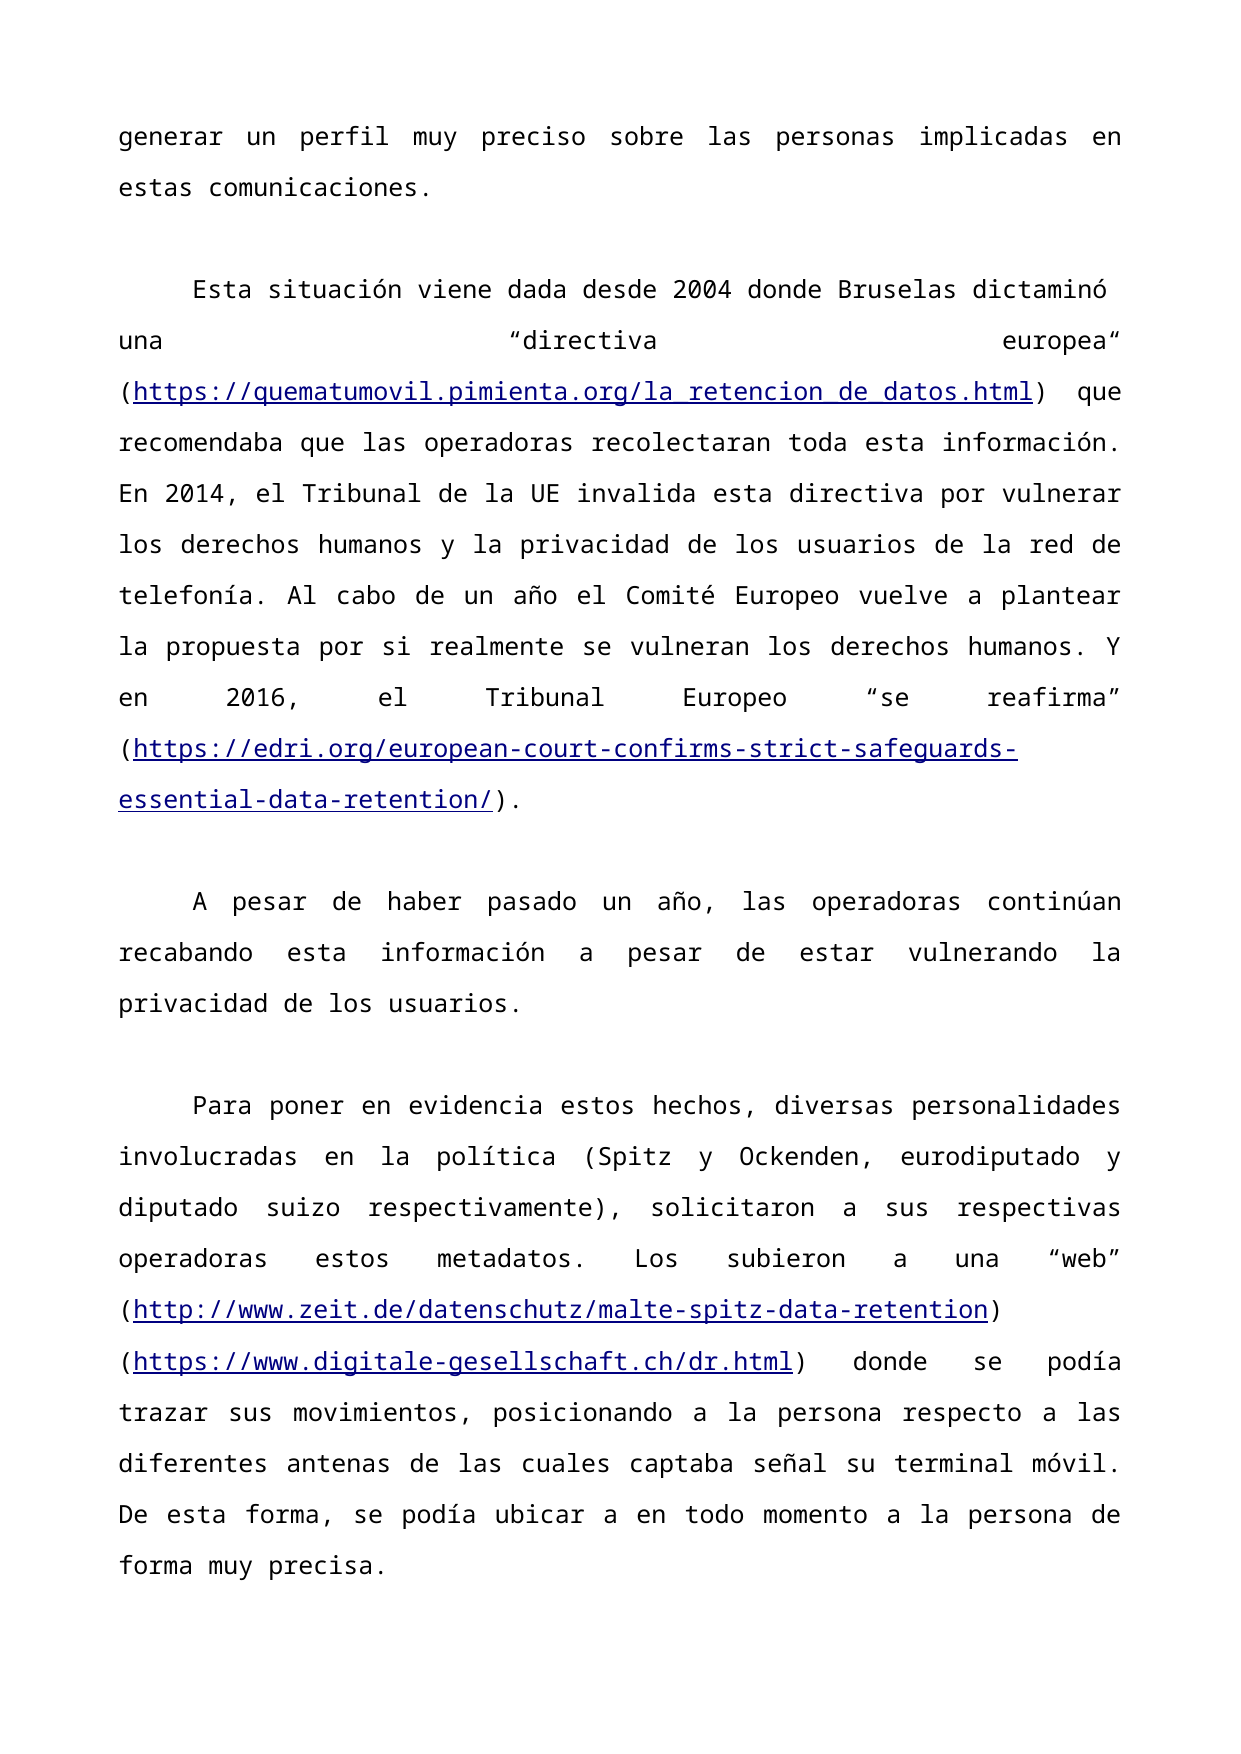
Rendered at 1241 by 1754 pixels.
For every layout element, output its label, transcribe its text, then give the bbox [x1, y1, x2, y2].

text Esta situación viene dada desde 2004 donde Bruselas dictaminó [118, 271, 1122, 305]
text A pesar de haber pasado un año, las operadoras continúan recabando esta información a pesar de estar vulnerando la privacidad de los usuarios. [118, 884, 1122, 1020]
text generar un perfil muy preciso sobre las personas implicadas en estas comunicaciones. [118, 118, 1122, 203]
text Para poner en evidencia estos hechos, diversas personalidades involucradas en la política (Spitz y Ockenden, eurodiputado y diputado suizo respectivamente), solicitaron a sus respectivas operadoras estos metadatos. Los subieron a una “web” (http://www.zeit.de/datenschutz/malte-spitz-data-retention) (https://www.digitale-gesellschaft.ch/dr.html) donde se podía trazar sus movimientos, posicionando a la persona respecto a las diferentes antenas de las cuales captaba señal su terminal móvil. De esta forma, se podía ubicar a en todo momento a la persona de forma muy precisa. [118, 1088, 1122, 1581]
text una “directiva europea“ (https://quematumovil.pimienta.org/la_retencion_de_datos.html) que recomendaba que las operadoras recolectaran toda esta información. En 2014, el Tribunal de la UE invalida esta directiva por vulnerar los derechos humanos y la privacidad de los usuarios de la red de telefonía. Al cabo de un año el Comité Europeo vuelve a plantear la propuesta por si realmente se vulneran los derechos humanos. Y en 2016, el Tribunal Europeo “se reafirma” (https://edri.org/european-court-confirms-strict-safeguards-essential-data-retention/). [118, 322, 1122, 816]
